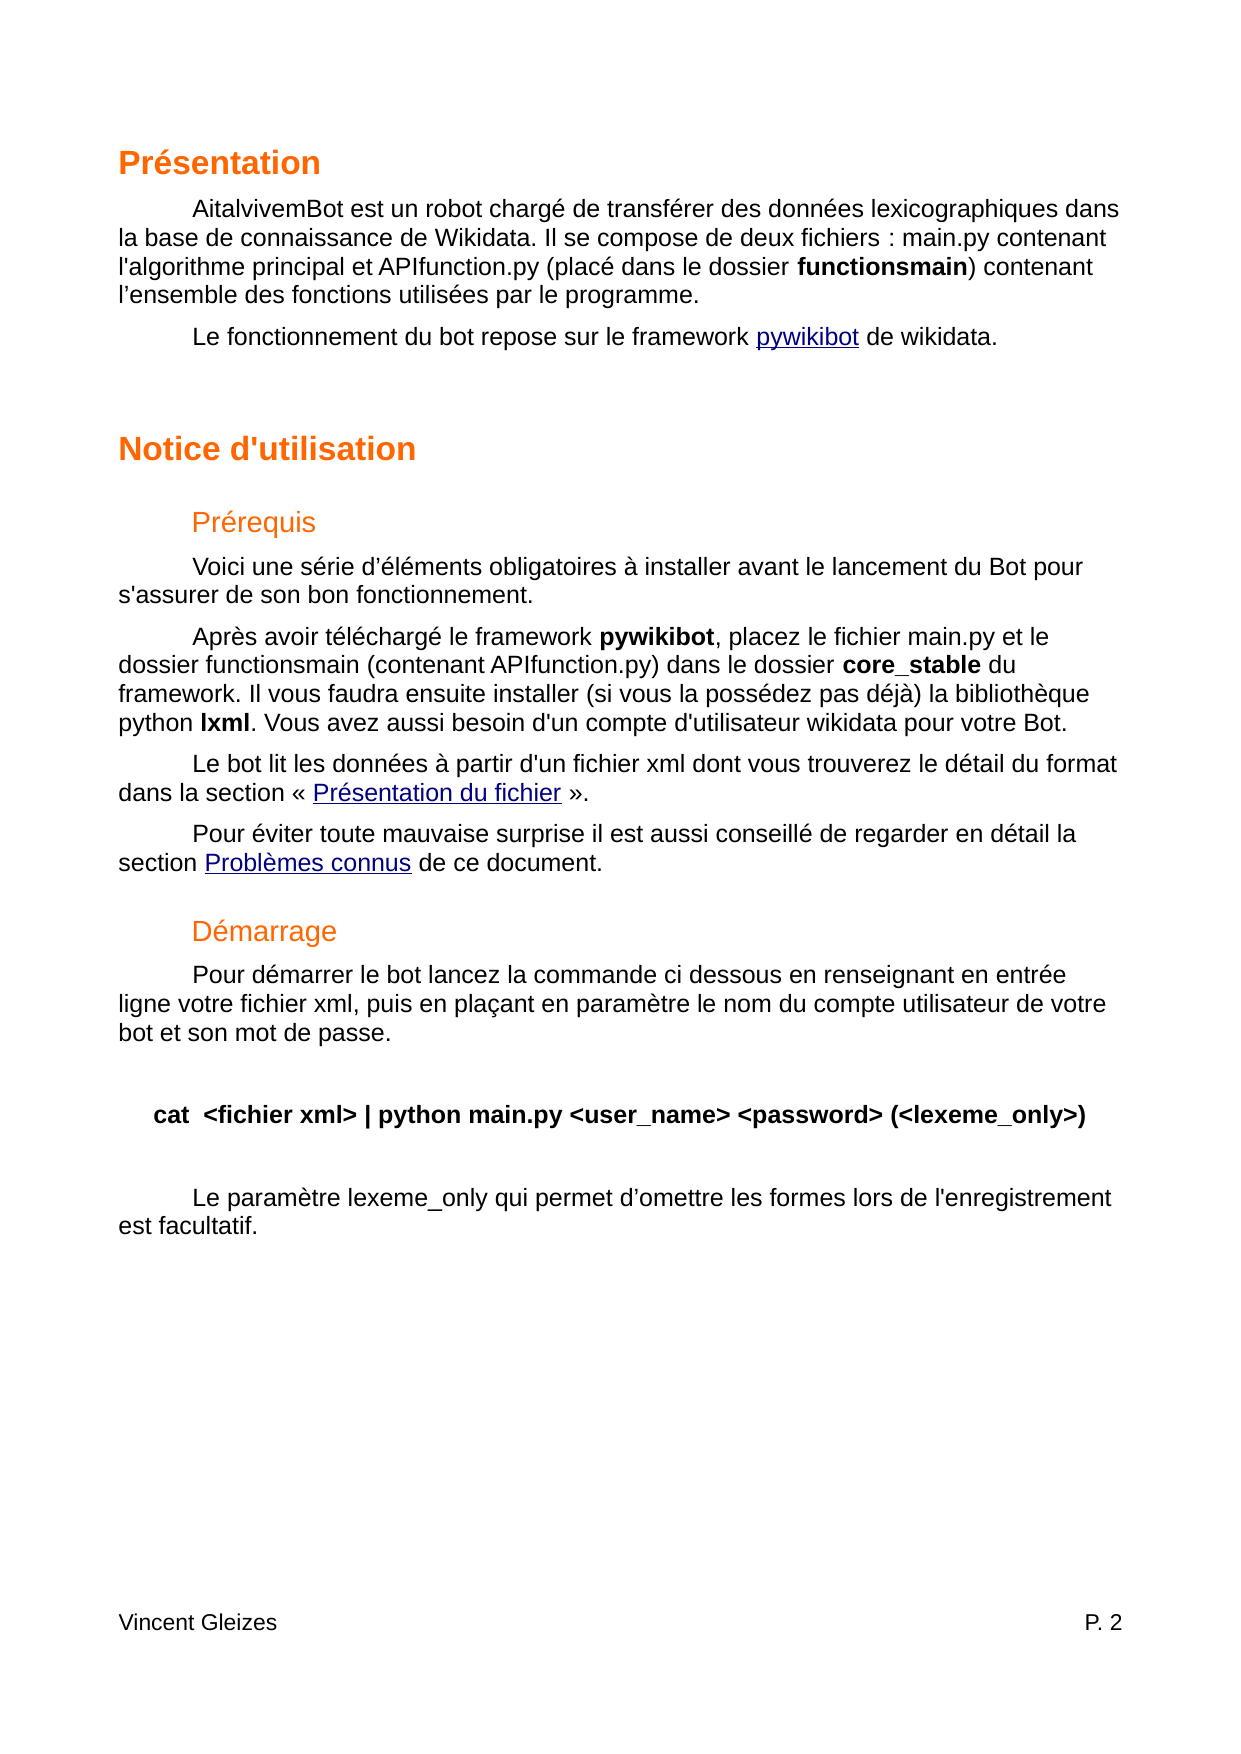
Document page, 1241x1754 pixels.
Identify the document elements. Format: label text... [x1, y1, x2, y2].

text Après avoir téléchargé le framework pywikibot, placez le fichier main.py et le dossier functionsmain (contenant APIfunction.py) dans le dossier core_stable du framework. Il vous faudra ensuite installer (si vous la possédez pas déjà) la bibliothèque python lxml. Vous avez aussi besoin d'un compte d'utilisateur wikidata pour votre Bot. [118, 621, 1122, 736]
text Voici une série d’éléments obligatoires à installer avant le lancement du Bot pour s'assurer de son bon fonctionnement. [118, 551, 1122, 609]
text cat <fichier xml> | python main.py <user_name> <password> (<lexeme_only>) [118, 1100, 1122, 1129]
subtitle Prérequis [191, 505, 1122, 539]
subtitle Présentation [118, 143, 1122, 182]
text AitalvivemBot est un robot chargé de transférer des données lexicographiques dans la base de connaissance de Wikidata. Il se compose de deux fichiers : main.py contenant l'algorithme principal et APIfunction.py (placé dans le dossier functionsmain) contenant l’ensemble des fonctions utilisées par le programme. [118, 194, 1122, 309]
subtitle Notice d'utilisation [118, 429, 1122, 468]
text Le bot lit les données à partir d'un fichier xml dont vous trouverez le détail du format dans la section « Présentation du fichier ». [118, 749, 1122, 806]
text Pour éviter toute mauvaise surprise il est aussi conseillé de regarder en détail la section Problèmes connus de ce document. [118, 819, 1122, 876]
subtitle Démarrage [191, 914, 1122, 947]
text Pour démarrer le bot lancez la commande ci dessous en renseignant en entrée ligne votre fichier xml, puis en plaçant en paramètre le nom du compte utilisateur de votre bot et son mot de passe. [118, 960, 1122, 1046]
text Le paramètre lexeme_only qui permet d’omettre les formes lors de l'enregistrement est facultatif. [118, 1182, 1122, 1240]
text Le fonctionnement du bot repose sur le framework pywikibot de wikidata. [118, 322, 1122, 351]
